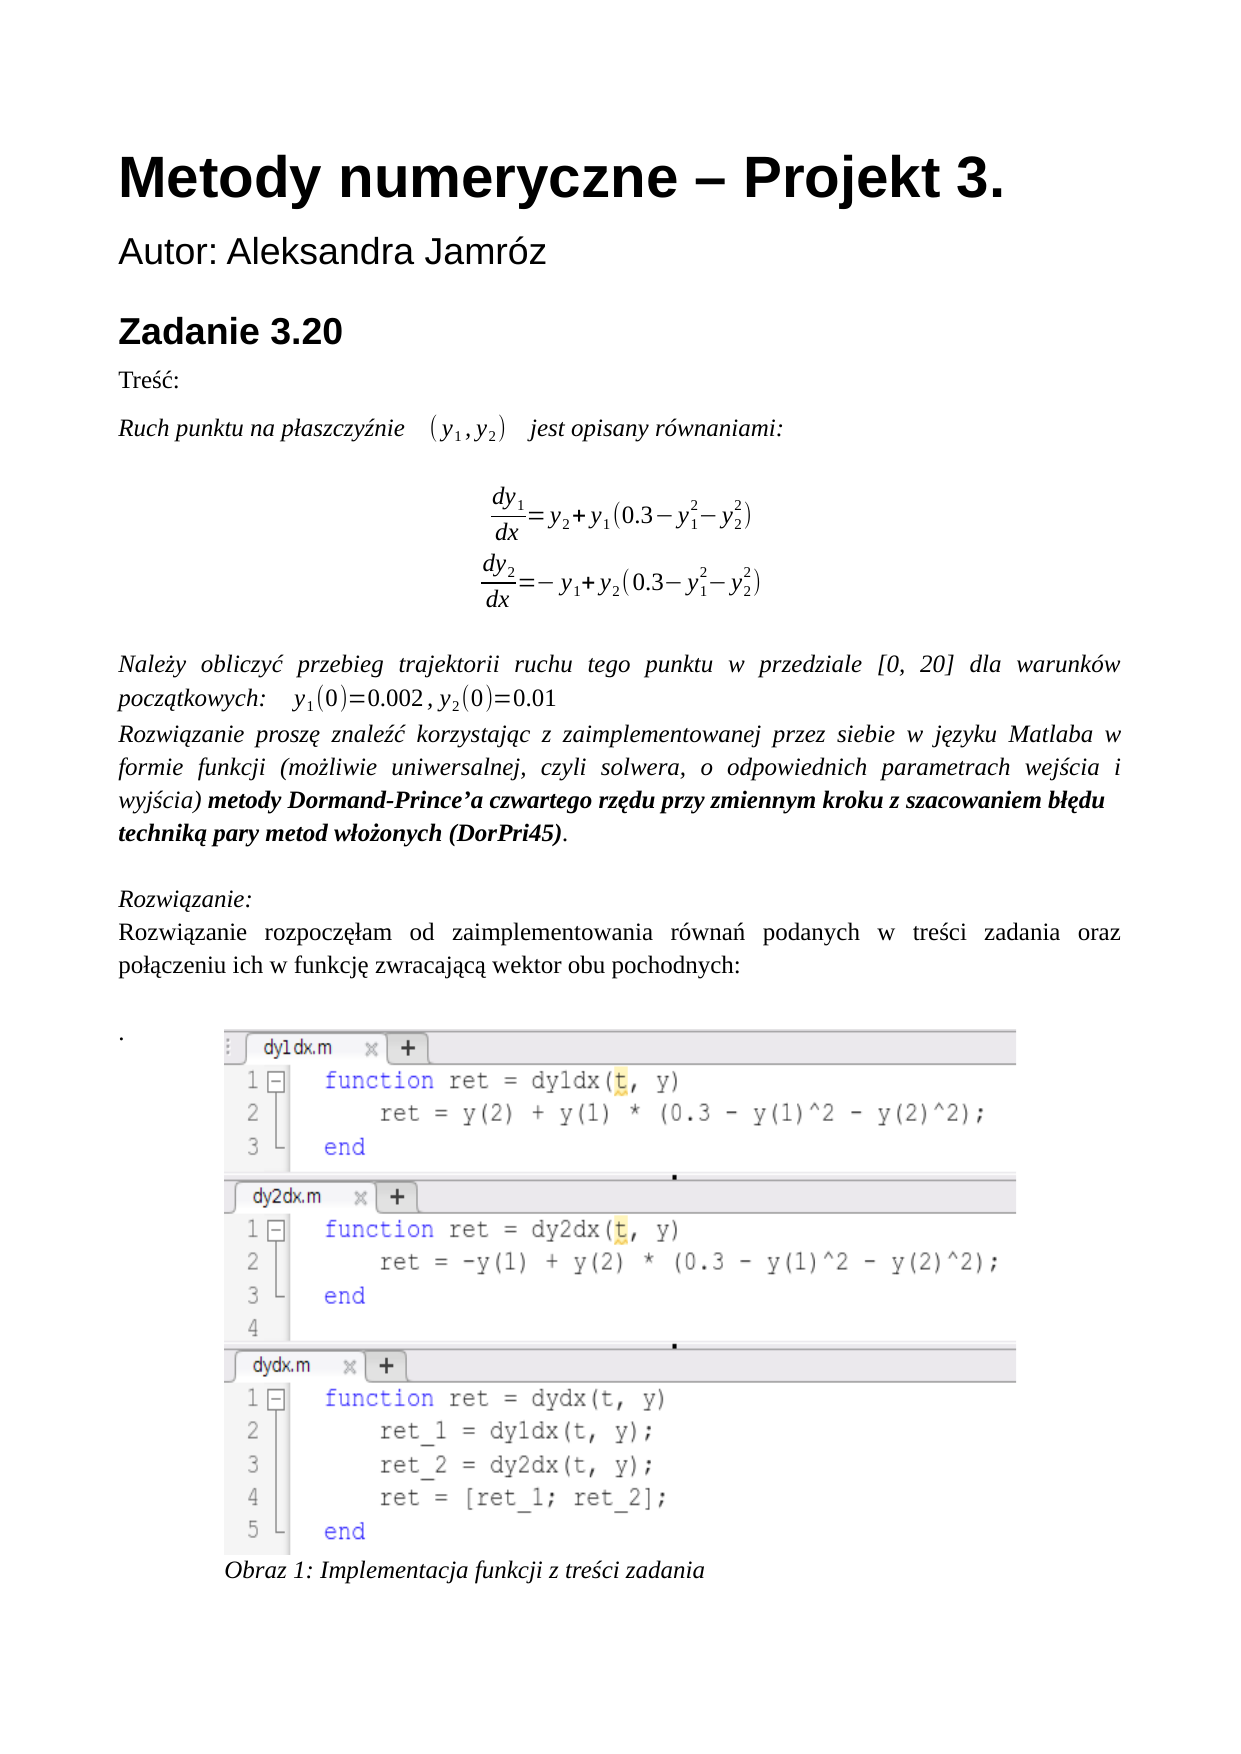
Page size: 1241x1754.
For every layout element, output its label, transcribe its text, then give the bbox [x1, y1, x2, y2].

text Rozwiązanie: [118, 884, 1122, 913]
text Obraz 1: Implementacja funkcji z treści zadania [224, 1555, 1016, 1584]
title Metody numeryczne – Projekt 3. [118, 143, 1122, 210]
subtitle Zadanie 3.20 [118, 309, 1122, 353]
subtitle Autor: Aleksandra Jamróz [118, 229, 1122, 272]
picture [224, 1029, 1017, 1555]
text Treść: [118, 365, 1122, 394]
text Ruch punktu na płaszczyźnie jest opisany równaniami: [118, 413, 1122, 445]
text . [118, 1017, 1122, 1045]
text techniką pary metod włożonych (DorPri45). [118, 818, 1122, 847]
text Rozwiązanie proszę znaleźć korzystając z zaimplementowanej przez siebie w języku Matlaba w formie funkcji (możliwie uniwersalnej, czyli solwera, o odpowiednich parametrach wejścia i wyjścia) metody Dormand-Prince’a czwartego rzędu przy zmiennym kroku z szacowaniem błędu [118, 719, 1122, 814]
text Rozwiązanie rozpoczęłam od zaimplementowania równań podanych w treści zadania oraz połączeniu ich w funkcję zwracającą wektor obu pochodnych: [118, 917, 1122, 979]
text Należy obliczyć przebieg trajektorii ruchu tego punktu w przedziale [0, 20] dla warunków początkowych: [118, 649, 1122, 715]
